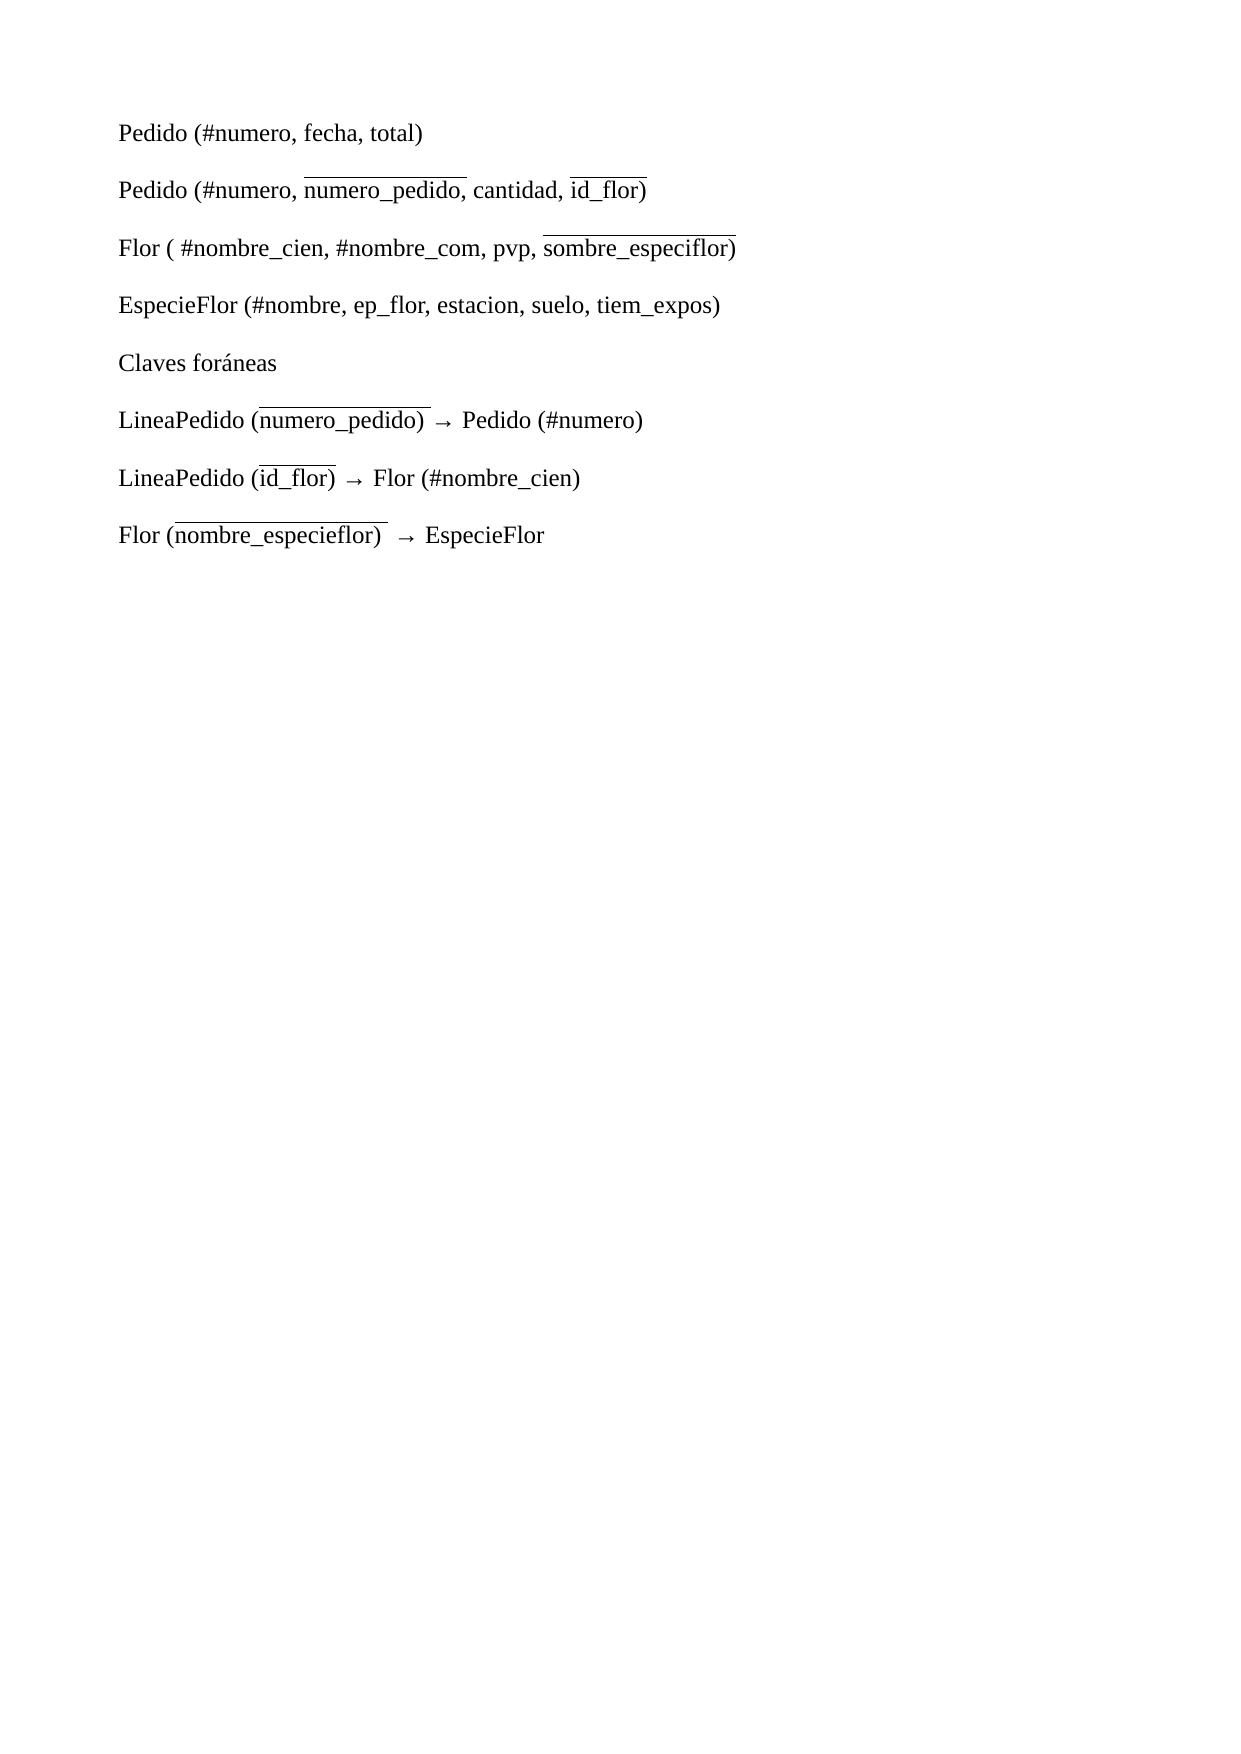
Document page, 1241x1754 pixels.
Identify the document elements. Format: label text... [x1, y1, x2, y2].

text Flor (nombre_especieflor) → EspecieFlor [118, 521, 1122, 549]
text EspecieFlor (#nombre, ep_flor, estacion, suelo, tiem_expos) [118, 291, 1122, 319]
text LineaPedido (id_flor) → Flor (#nombre_cien) [118, 463, 1122, 492]
text Flor ( #nombre_cien, #nombre_com, pvp, sombre_especiflor) [118, 233, 1122, 262]
text Pedido (#numero, fecha, total) [118, 118, 1122, 147]
text LineaPedido (numero_pedido) → Pedido (#numero) [118, 406, 1122, 434]
text Claves foráneas [118, 348, 1122, 377]
text Pedido (#numero, numero_pedido, cantidad, id_flor) [118, 176, 1122, 204]
